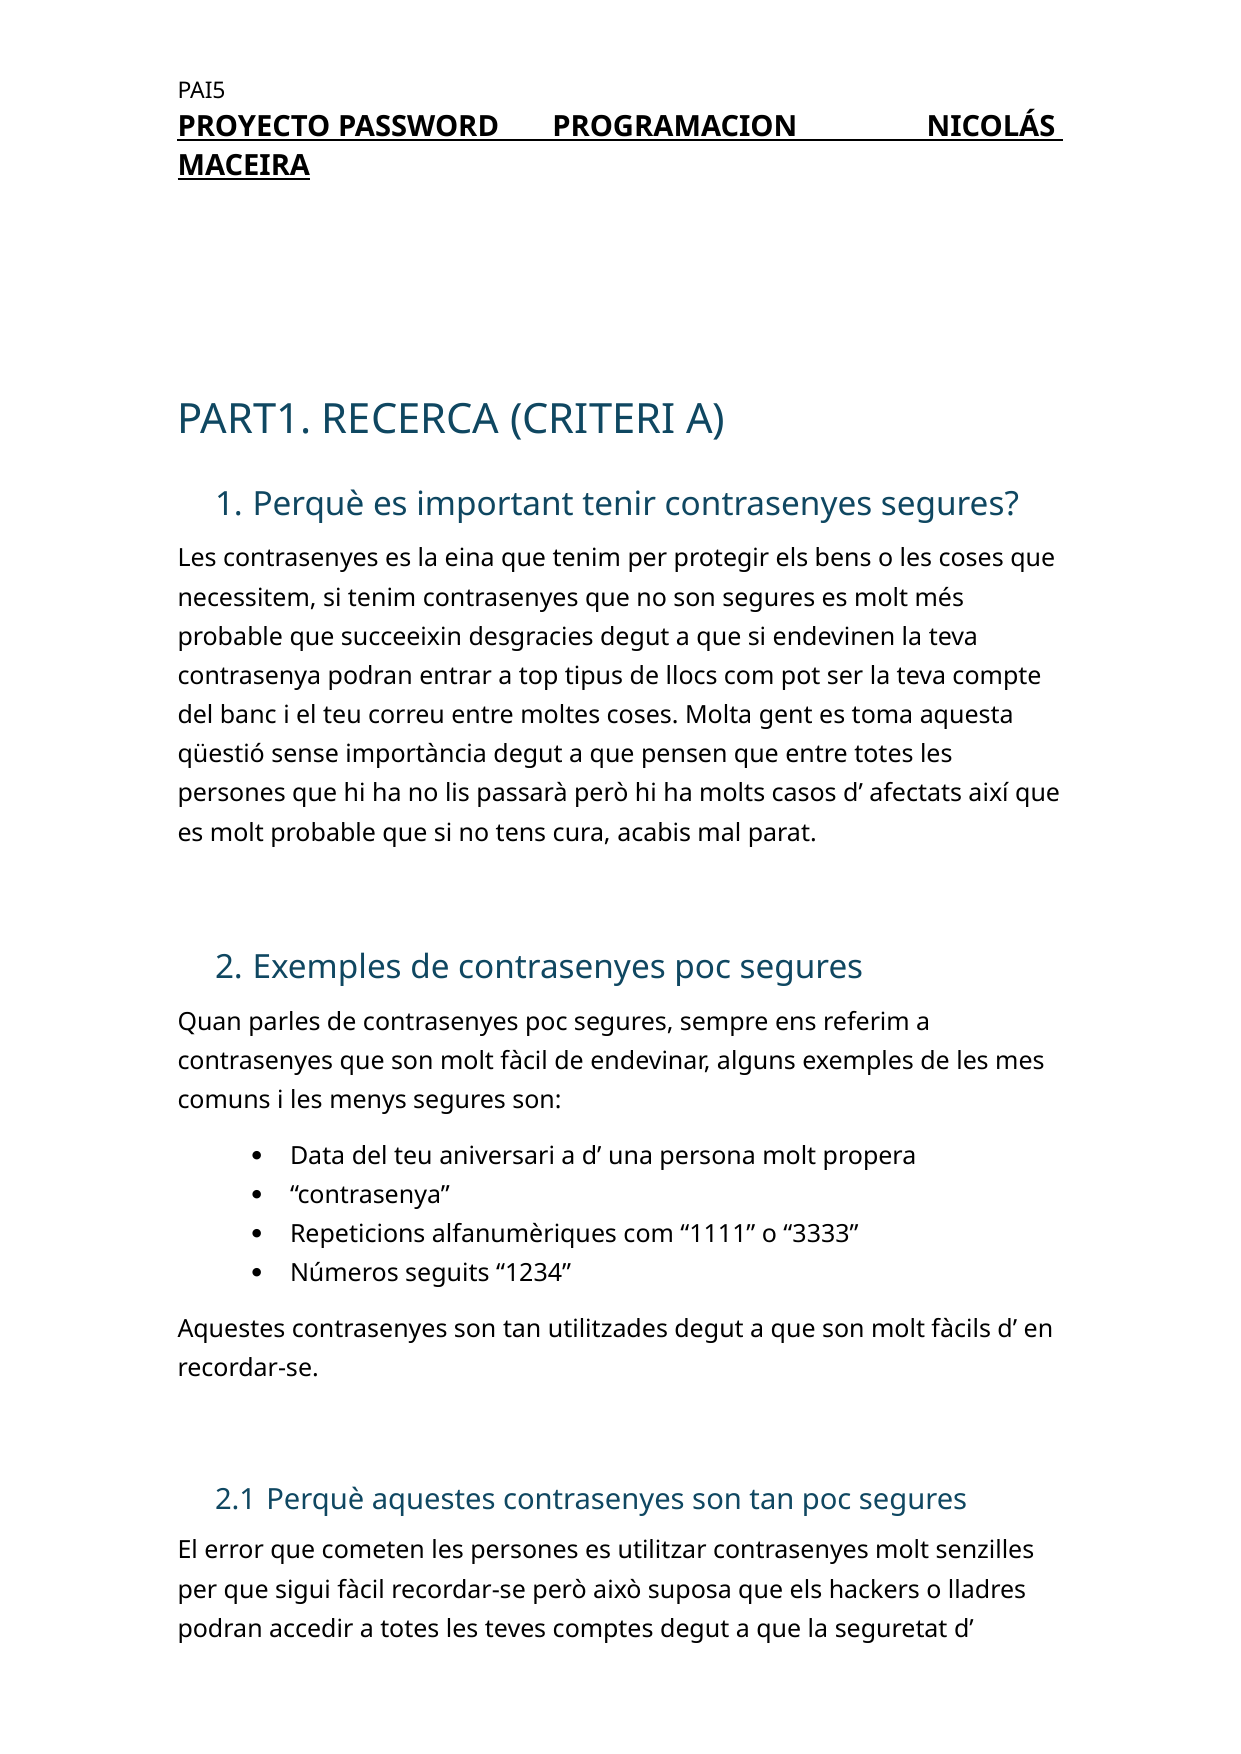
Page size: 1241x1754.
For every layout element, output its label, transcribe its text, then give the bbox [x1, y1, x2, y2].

text Quan parles de contrasenyes poc segures, sempre ens referim a contrasenyes que son molt fàcil de endevinar, alguns exemples de les mes comuns i les menys segures son: [177, 1003, 1063, 1116]
list Perquè es important tenir contrasenyes segures? [215, 479, 1063, 525]
list Data del teu aniversari a d’ una persona molt propera [252, 1137, 1063, 1171]
text Aquestes contrasenyes son tan utilitzades degut a que son molt fàcils d’ en recordar-se. [177, 1311, 1063, 1384]
list Exemples de contrasenyes poc segures [215, 943, 1063, 988]
list “contrasenya” [252, 1176, 1063, 1211]
list Números seguits “1234” [252, 1255, 1063, 1289]
subtitle PART1. RECERCA (CRITERI A) [177, 389, 1063, 446]
text Les contrasenyes es la eina que tenim per protegir els bens o les coses que necessitem, si tenim contrasenyes que no son segures es molt més probable que succeeixin desgracies degut a que si endevinen la teva contrasenya podran entrar a top tipus de llocs com pot ser la teva compte del banc i el teu correu entre moltes coses. Molta gent es toma aquesta qüestió sense importància degut a que pensen que entre totes les persones que hi ha no lis passarà però hi ha molts casos d’ afectats així que es molt probable que si no tens cura, acabis mal parat. [177, 540, 1063, 848]
list Perquè aquestes contrasenyes son tan poc segures [215, 1478, 1063, 1518]
list Repeticions alfanumèriques com “1111” o “3333” [252, 1216, 1063, 1250]
text El error que cometen les persones es utilitzar contrasenyes molt senzilles per que sigui fàcil recordar-se però això suposa que els hackers o lladres podran accedir a totes les teves comptes degut a que la seguretat d’ [177, 1532, 1063, 1644]
